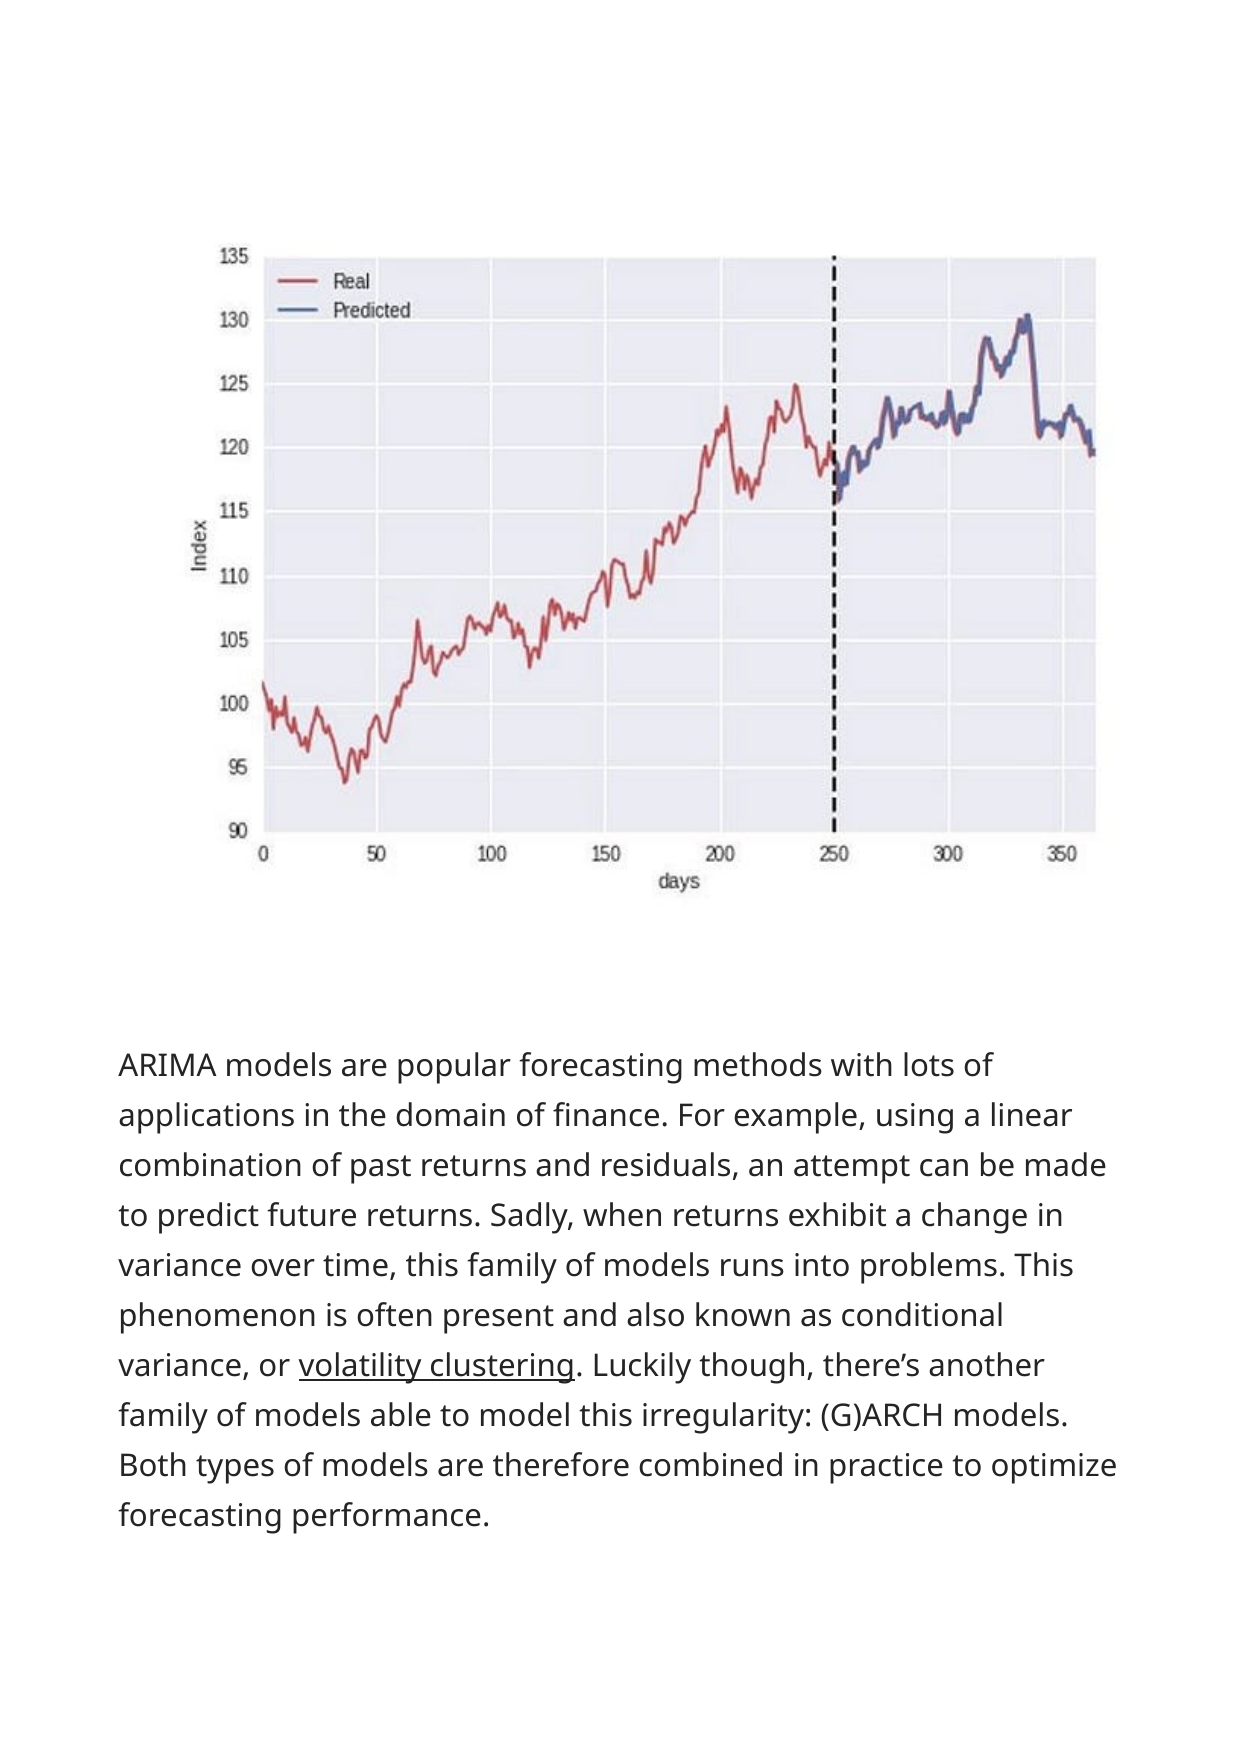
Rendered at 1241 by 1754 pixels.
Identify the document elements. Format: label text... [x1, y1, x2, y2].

text ARIMA models are popular forecasting methods with lots of applications in the domain of finance. For example, using a linear combination of past returns and residuals, an attempt can be made to predict future returns. Sadly, when returns exhibit a change in variance over time, this family of models runs into problems. This phenomenon is often present and also known as conditional variance, or volatility clustering. Luckily though, there’s another family of models able to model this irregularity: (G)ARCH models. Both types of models are therefore combined in practice to optimize forecasting performance. [118, 1035, 1122, 1535]
picture [118, 118, 1181, 1017]
